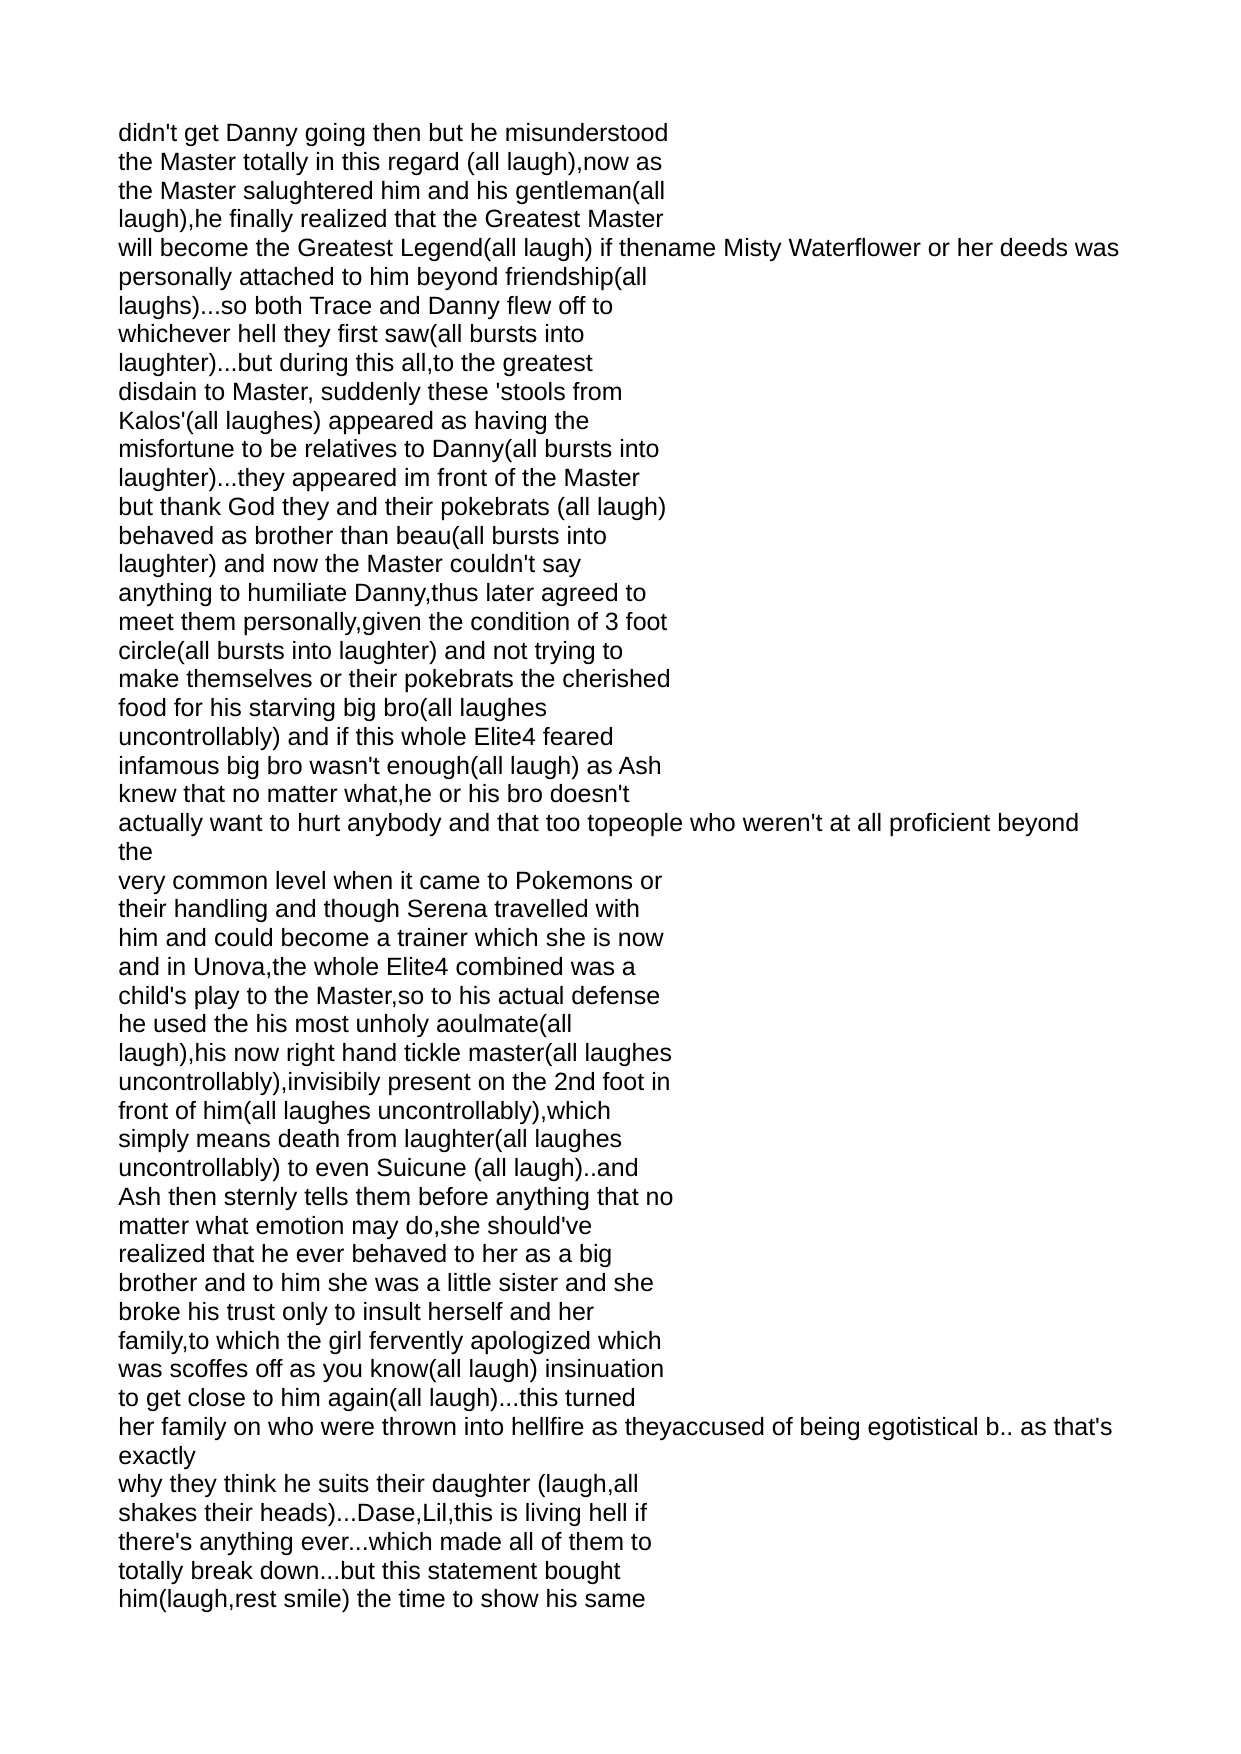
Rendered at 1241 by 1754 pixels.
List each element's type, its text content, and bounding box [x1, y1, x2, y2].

text circle(all bursts into laughter) and not trying to [118, 636, 1122, 664]
text misfortune to be relatives to Danny(all bursts into [118, 434, 1122, 463]
text he used the his most unholy aoulmate(all [118, 1009, 1122, 1038]
text will become the Greatest Legend(all laugh) if thename Misty Waterflower or her deeds was [118, 233, 1122, 262]
text didn't get Danny going then but he misunderstood [118, 118, 1122, 147]
text matter what emotion may do,she should've [118, 1211, 1122, 1239]
text laughs)...so both Trace and Danny flew off to [118, 291, 1122, 319]
text to get close to him again(all laugh)...this turned [118, 1383, 1122, 1412]
text uncontrollably),invisibily present on the 2nd foot in [118, 1067, 1122, 1096]
text behaved as brother than beau(all bursts into [118, 521, 1122, 549]
text very common level when it came to Pokemons or [118, 866, 1122, 894]
text disdain to Master, suddenly these 'stools from [118, 377, 1122, 406]
text but thank God they and their pokebrats (all laugh) [118, 492, 1122, 521]
text the Master totally in this regard (all laugh),now as [118, 147, 1122, 176]
text laughter)...but during this all,to the greatest [118, 348, 1122, 377]
text shakes their heads)...Dase,Lil,this is living hell if [118, 1498, 1122, 1527]
text front of him(all laughes uncontrollably),which [118, 1096, 1122, 1124]
text anything to humiliate Danny,thus later agreed to [118, 578, 1122, 607]
text him and could become a trainer which she is now [118, 923, 1122, 952]
text her family on who were thrown into hellfire as theyaccused of being egotistical b.. as that's exactly [118, 1412, 1122, 1469]
text laugh),his now right hand tickle master(all laughes [118, 1038, 1122, 1067]
text and in Unova,the whole Elite4 combined was a [118, 952, 1122, 981]
text infamous big bro wasn't enough(all laugh) as Ash [118, 751, 1122, 779]
text laugh),he finally realized that the Greatest Master [118, 204, 1122, 233]
text whichever hell they first saw(all bursts into [118, 319, 1122, 348]
text uncontrollably) to even Suicune (all laugh)..and [118, 1153, 1122, 1182]
text there's anything ever...which made all of them to [118, 1527, 1122, 1556]
text why they think he suits their daughter (laugh,all [118, 1469, 1122, 1498]
text laughter)...they appeared im front of the Master [118, 463, 1122, 492]
text their handling and though Serena travelled with [118, 894, 1122, 923]
text child's play to the Master,so to his actual defense [118, 981, 1122, 1009]
text laughter) and now the Master couldn't say [118, 549, 1122, 578]
text him(laugh,rest smile) the time to show his same [118, 1584, 1122, 1613]
text was scoffes off as you know(all laugh) insinuation [118, 1354, 1122, 1383]
text brother and to him she was a little sister and she [118, 1268, 1122, 1297]
text knew that no matter what,he or his bro doesn't [118, 779, 1122, 808]
text the Master salughtered him and his gentleman(all [118, 176, 1122, 204]
text actually want to hurt anybody and that too topeople who weren't at all proficient beyond the [118, 808, 1122, 866]
text totally break down...but this statement bought [118, 1556, 1122, 1584]
text Ash then sternly tells them before anything that no [118, 1182, 1122, 1211]
text food for his starving big bro(all laughes [118, 693, 1122, 722]
text make themselves or their pokebrats the cherished [118, 664, 1122, 693]
text uncontrollably) and if this whole Elite4 feared [118, 722, 1122, 751]
text simply means death from laughter(all laughes [118, 1124, 1122, 1153]
text personally attached to him beyond friendship(all [118, 262, 1122, 291]
text meet them personally,given the condition of 3 foot [118, 607, 1122, 636]
text broke his trust only to insult herself and her [118, 1297, 1122, 1326]
text Kalos'(all laughes) appeared as having the [118, 406, 1122, 434]
text realized that he ever behaved to her as a big [118, 1239, 1122, 1268]
text family,to which the girl fervently apologized which [118, 1326, 1122, 1354]
